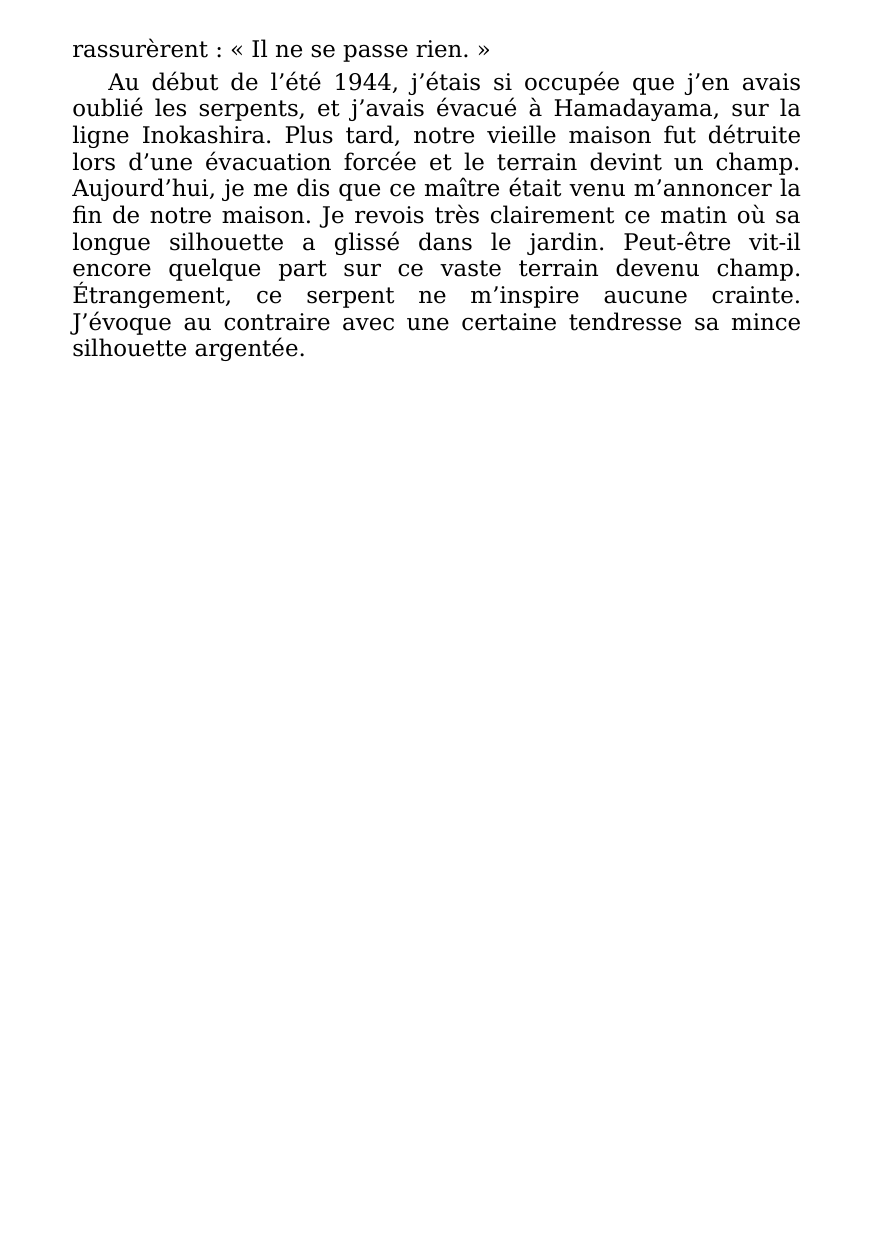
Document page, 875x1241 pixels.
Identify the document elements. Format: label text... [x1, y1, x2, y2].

text Au début de l’été 1944, j’étais si occupée que j’en avais oublié les serpents, et j’avais évacué à Hamadayama, sur la ligne Inokashira. Plus tard, notre vieille maison fut détruite lors d’une évacuation forcée et le terrain devint un champ. Aujourd’hui, je me dis que ce maître était venu m’annoncer la fin de notre maison. Je revois très clairement ce matin où sa longue silhouette a glissé dans le jardin. Peut-être vit-il encore quelque part sur ce vaste terrain devenu champ. Étrangement, ce serpent ne m’inspire aucune crainte. J’évoque au contraire avec une certaine tendresse sa mince silhouette argentée. [72, 69, 802, 362]
text rassurèrent : « Il ne se passe rien. » [72, 36, 802, 63]
